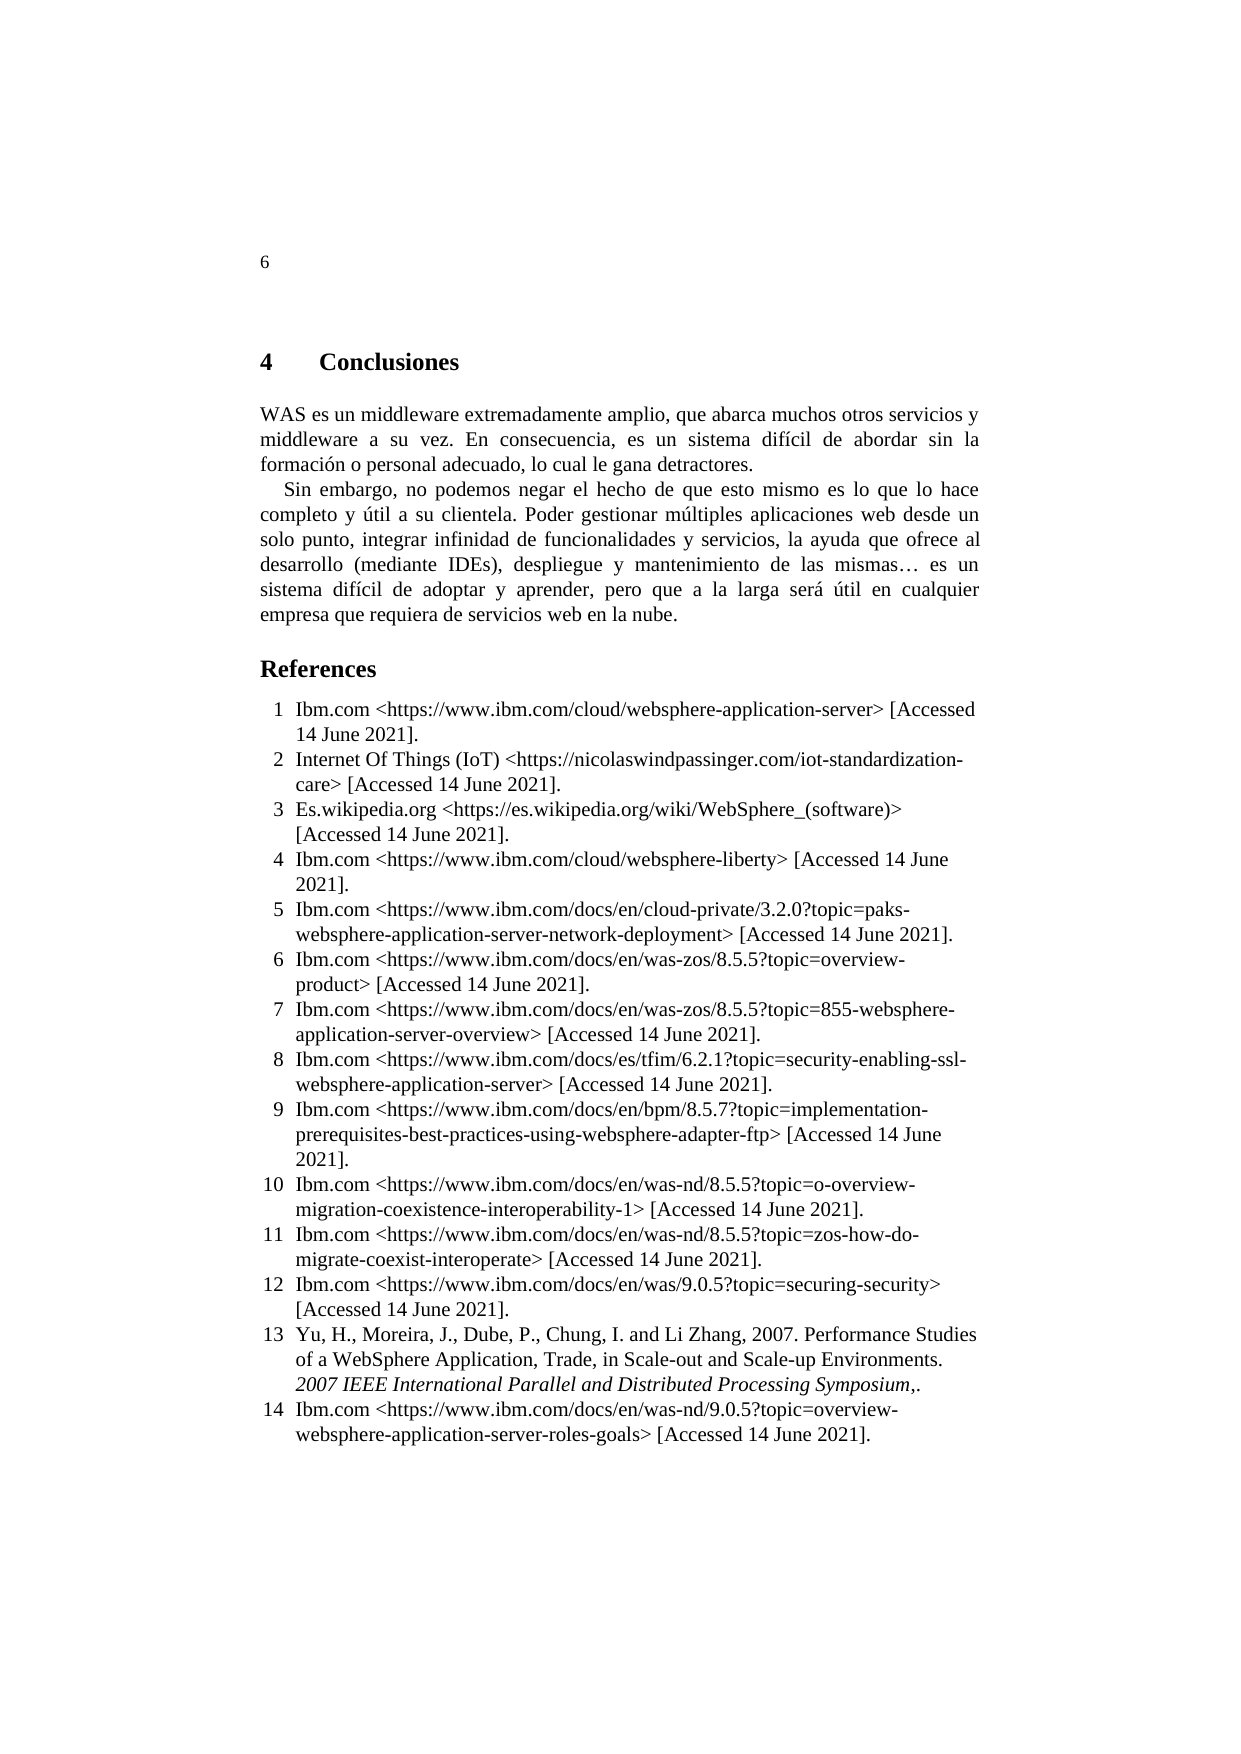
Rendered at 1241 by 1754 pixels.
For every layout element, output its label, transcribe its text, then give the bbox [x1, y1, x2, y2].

list Ibm.com <https://www.ibm.com/docs/en/was-nd/9.0.5?topic=overview-websphere-application-server-roles-goals> [Accessed 14 June 2021]. [283, 1396, 980, 1446]
list Ibm.com <https://www.ibm.com/docs/en/cloud-private/3.2.0?topic=paks-websphere-application-server-network-deployment> [Accessed 14 June 2021]. [283, 896, 980, 946]
list Es.wikipedia.org <https://es.wikipedia.org/wiki/WebSphere_(software)> [Accessed 14 June 2021]. [283, 796, 980, 846]
subtitle Conclusiones [260, 344, 980, 376]
list Ibm.com <https://www.ibm.com/docs/en/bpm/8.5.7?topic=implementation-prerequisites-best-practices-using-websphere-adapter-ftp> [Accessed 14 June 2021]. [283, 1096, 980, 1171]
list Ibm.com <https://www.ibm.com/docs/es/tfim/6.2.1?topic=security-enabling-ssl-websphere-application-server> [Accessed 14 June 2021]. [283, 1046, 980, 1096]
list Ibm.com <https://www.ibm.com/docs/en/was-nd/8.5.5?topic=zos-how-do-migrate-coexist-interoperate> [Accessed 14 June 2021]. [283, 1221, 980, 1271]
text Sin embargo, no podemos negar el hecho de que esto mismo es lo que lo hace completo y útil a su clientela. Poder gestionar múltiples aplicaciones web desde un solo punto, integrar infinidad de funcionalidades y servicios, la ayuda que ofrece al desarrollo (mediante IDEs), despliegue y mantenimiento de las mismas… es un sistema difícil de adoptar y aprender, pero que a la larga será útil en cualquier empresa que requiera de servicios web en la nube. [260, 476, 980, 626]
list Internet Of Things (IoT) <https://nicolaswindpassinger.com/iot-standardization-care> [Accessed 14 June 2021]. [283, 746, 980, 796]
list Ibm.com <https://www.ibm.com/docs/en/was-zos/8.5.5?topic=855-websphere-application-server-overview> [Accessed 14 June 2021]. [283, 996, 980, 1046]
list Ibm.com <https://www.ibm.com/docs/en/was-nd/8.5.5?topic=o-overview-migration-coexistence-interoperability-1> [Accessed 14 June 2021]. [283, 1171, 980, 1221]
list Ibm.com <https://www.ibm.com/cloud/websphere-application-server> [Accessed 14 June 2021]. [283, 696, 980, 746]
list Yu, H., Moreira, J., Dube, P., Chung, I. and Li Zhang, 2007. Performance Studies of a WebSphere Application, Trade, in Scale-out and Scale-up Environments. 2007 IEEE International Parallel and Distributed Processing Symposium,. [283, 1321, 980, 1396]
list Ibm.com <https://www.ibm.com/docs/en/was-zos/8.5.5?topic=overview-product> [Accessed 14 June 2021]. [283, 946, 980, 996]
text WAS es un middleware extremadamente amplio, que abarca muchos otros servicios y middleware a su vez. En consecuencia, es un sistema difícil de abordar sin la formación o personal adecuado, lo cual le gana detractores. [260, 401, 980, 476]
list Ibm.com <https://www.ibm.com/docs/en/was/9.0.5?topic=securing-security> [Accessed 14 June 2021]. [283, 1271, 980, 1321]
list Ibm.com <https://www.ibm.com/cloud/websphere-liberty> [Accessed 14 June 2021]. [283, 846, 980, 896]
subtitle References [260, 651, 980, 683]
